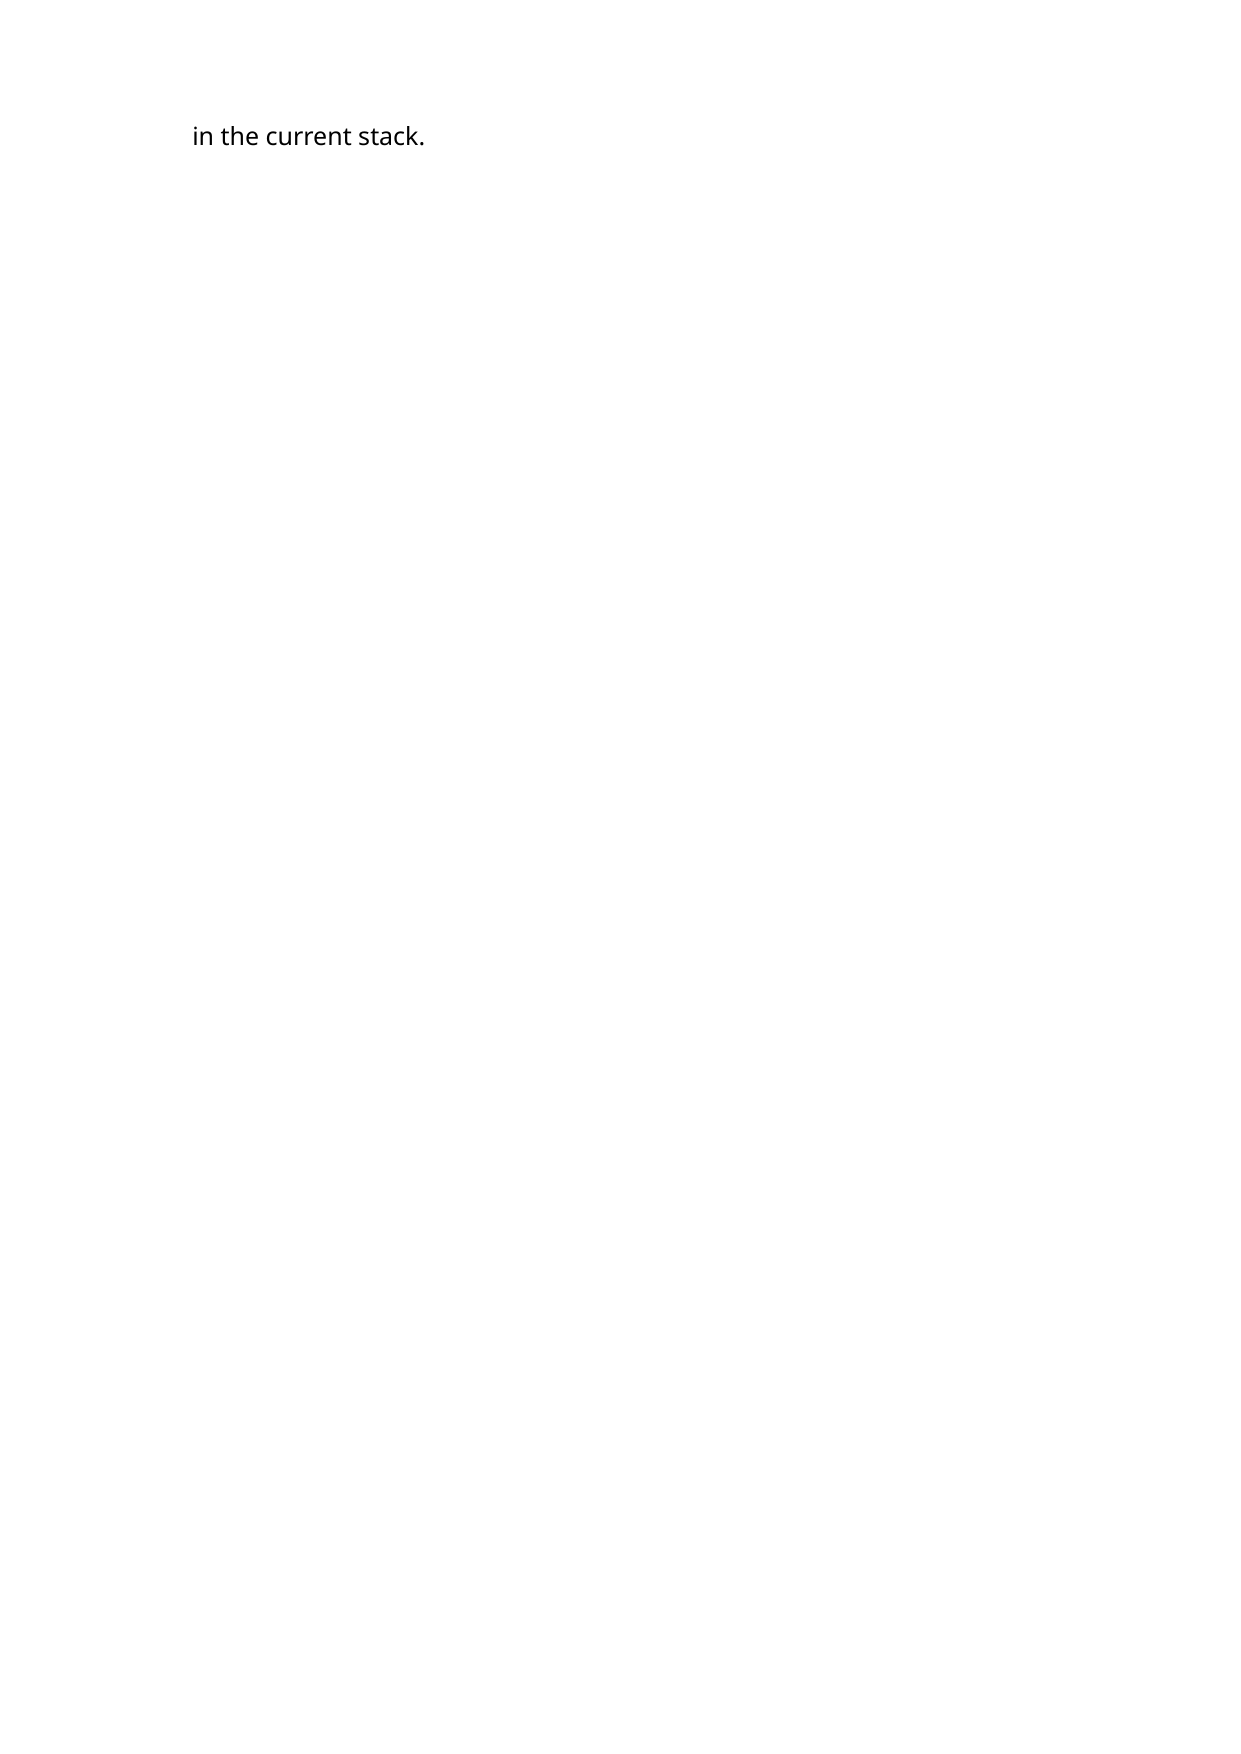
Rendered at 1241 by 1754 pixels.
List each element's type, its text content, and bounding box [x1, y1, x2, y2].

text in the current stack. [192, 118, 1122, 152]
